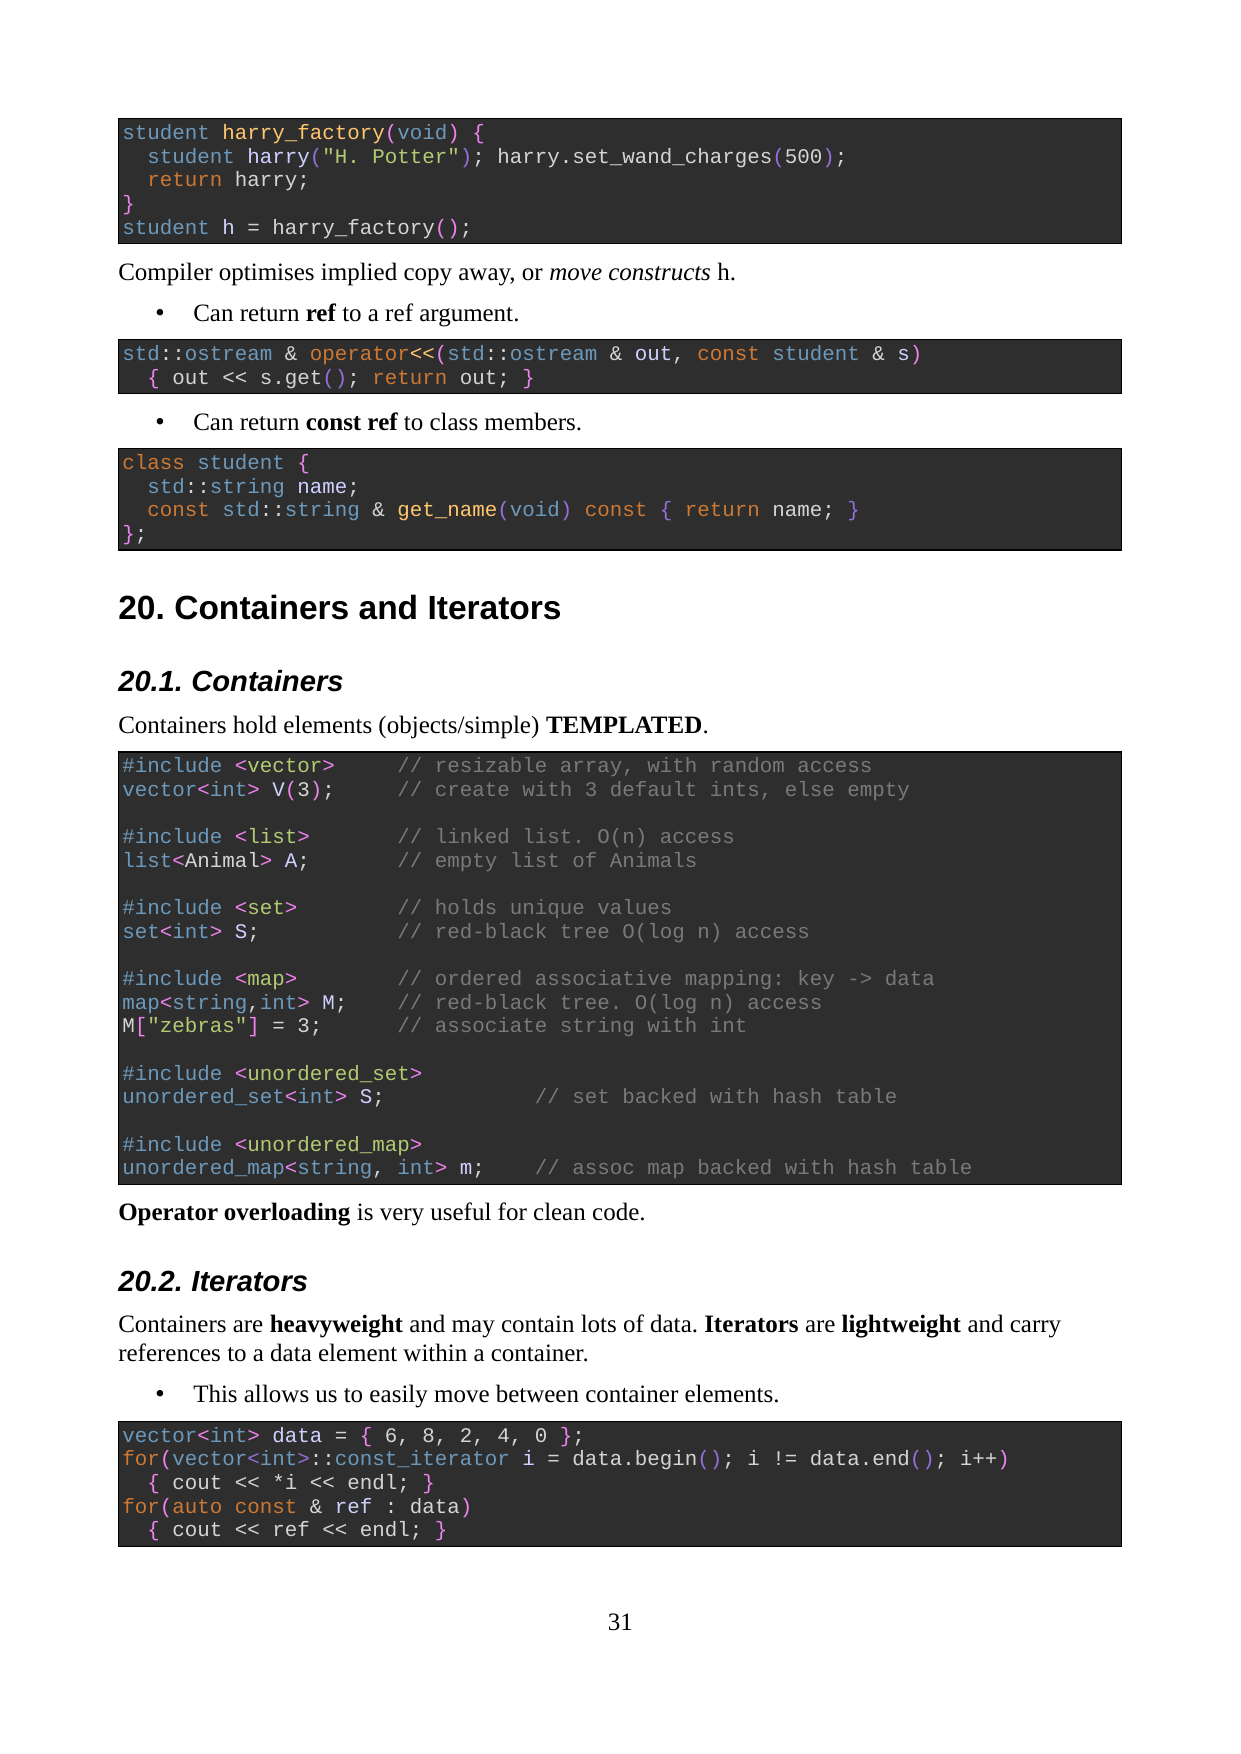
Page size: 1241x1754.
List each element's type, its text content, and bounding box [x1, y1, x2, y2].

text std::string name; [119, 472, 1121, 495]
text Containers hold elements (objects/simple) TEMPLATED. [118, 710, 1122, 739]
text Operator overloading is very useful for clean code. [118, 1197, 1122, 1226]
text #include <map> // ordered associative mapping: key -> data [119, 964, 1121, 988]
text #include <list> // linked list. O(n) access [119, 822, 1121, 846]
text student h = harry_factory(); [119, 213, 1121, 243]
subtitle Iterators [118, 1263, 1122, 1297]
text Compiler optimises implied copy away, or move constructs h. [118, 257, 1122, 285]
text #include <unordered_set> [119, 1059, 1121, 1082]
text unordered_map<string, int> m; // assoc map backed with hash table [119, 1153, 1121, 1184]
text #include <unordered_map> [119, 1130, 1121, 1153]
subtitle Containers [118, 664, 1122, 698]
text vector<int> V(3); // create with 3 default ints, else empty [119, 775, 1121, 799]
text map<string,int> M; // red-black tree. O(log n) access [119, 988, 1121, 1011]
text Containers are heavyweight and may contain lots of data. Iterators are lightweight and carry references to a data element within a container. [118, 1309, 1122, 1367]
text vector<int> data = { 6, 8, 2, 4, 0 }; [119, 1422, 1121, 1444]
text student harry("H. Potter"); harry.set_wand_charges(500); [119, 142, 1121, 165]
text } [119, 189, 1121, 213]
text { out << s.get(); return out; } [119, 363, 1121, 393]
text unordered_set<int> S; // set backed with hash table [119, 1082, 1121, 1106]
text const std::string & get_name(void) const { return name; } [119, 495, 1121, 519]
text set<int> S; // red-black tree O(log n) access [119, 917, 1121, 941]
text }; [119, 519, 1121, 549]
subtitle Containers and Iterators [118, 588, 1122, 627]
text std::ostream & operator<<(std::ostream & out, const student & s) [119, 340, 1121, 363]
text class student { [119, 449, 1121, 472]
list Can return const ref to class members. [156, 407, 1122, 436]
text { cout << *i << endl; } [119, 1468, 1121, 1492]
text for(auto const & ref : data) [119, 1492, 1121, 1515]
text student harry_factory(void) { [119, 119, 1121, 142]
text return harry; [119, 165, 1121, 189]
text { cout << ref << endl; } [119, 1515, 1121, 1546]
text #include <vector> // resizable array, with random access [119, 753, 1121, 775]
text for(vector<int>::const_iterator i = data.begin(); i != data.end(); i++) [119, 1444, 1121, 1468]
text M["zebras"] = 3; // associate string with int [119, 1011, 1121, 1035]
text #include <set> // holds unique values [119, 893, 1121, 917]
list This allows us to easily move between container elements. [156, 1379, 1122, 1408]
text list<Animal> A; // empty list of Animals [119, 846, 1121, 869]
list Can return ref to a ref argument. [156, 298, 1122, 327]
